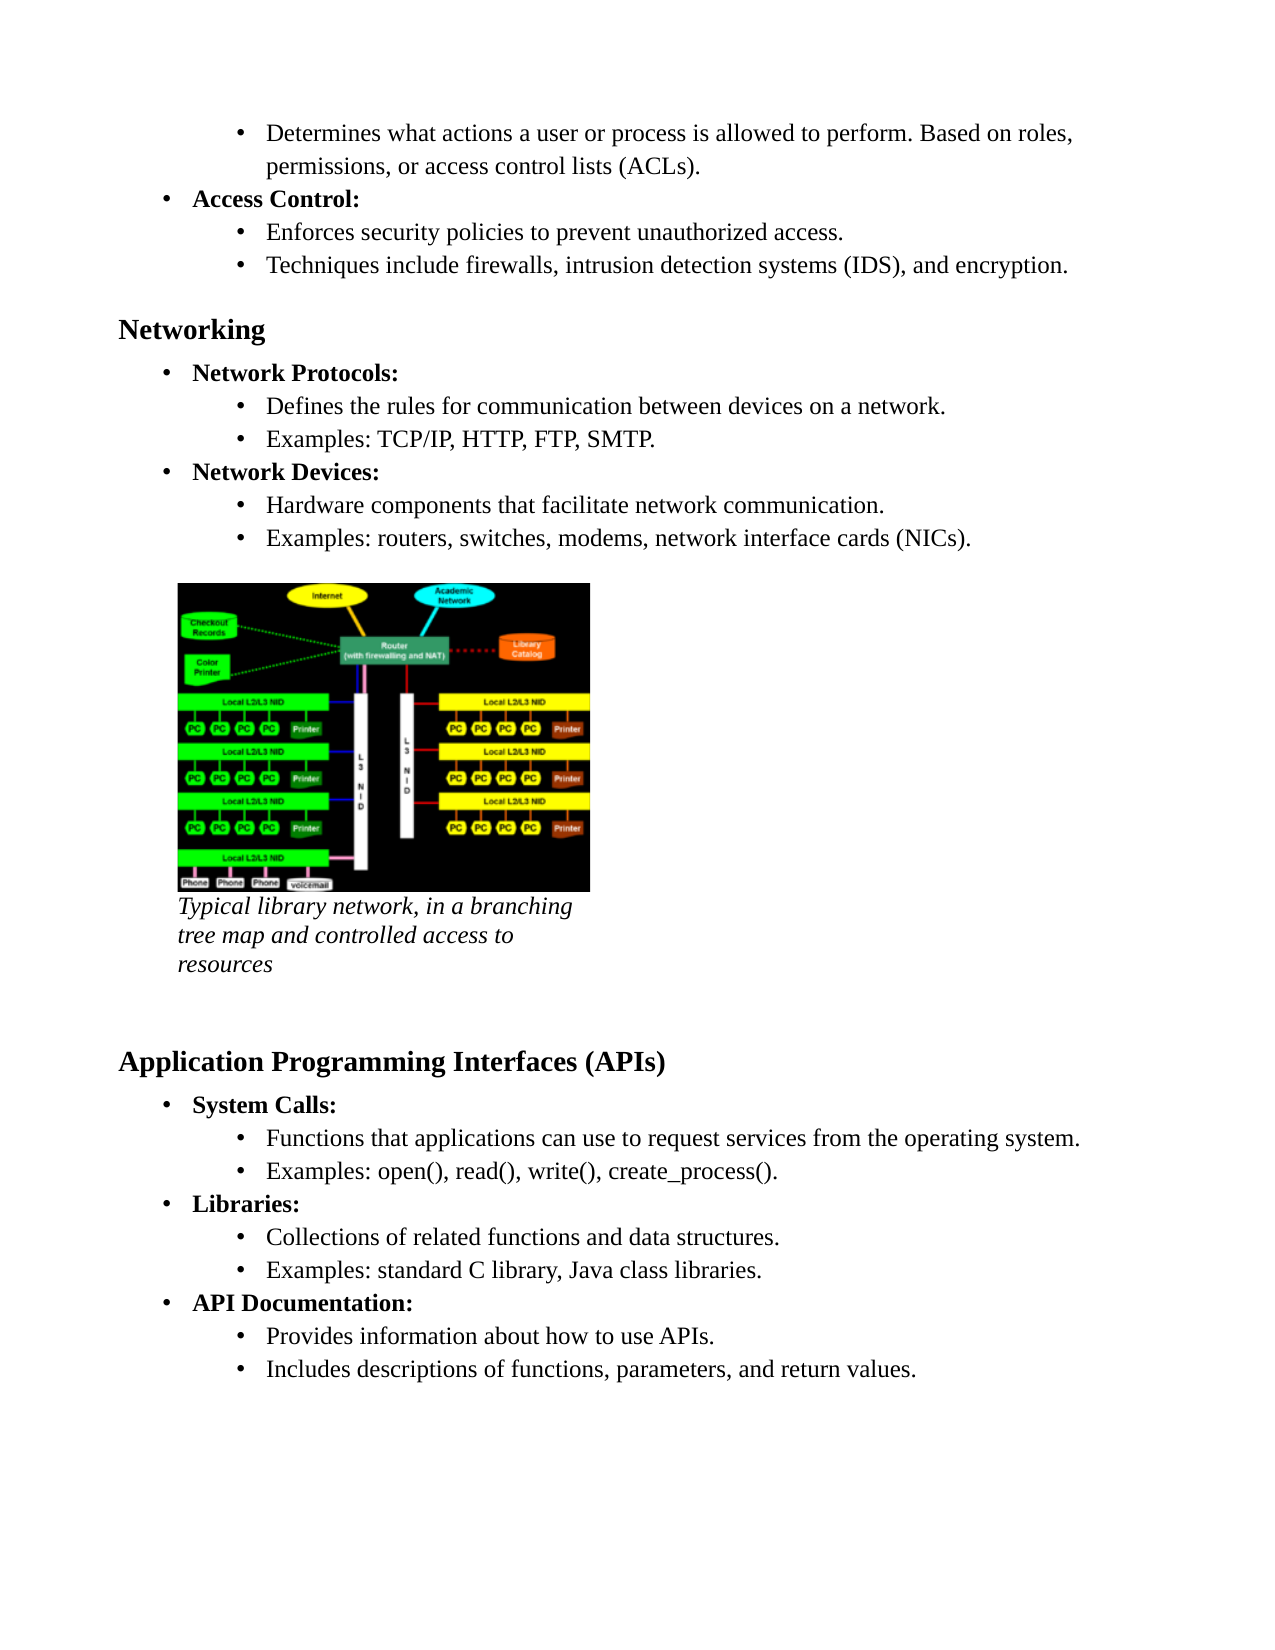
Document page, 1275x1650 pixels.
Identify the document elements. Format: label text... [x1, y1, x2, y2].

subtitle Networking [118, 312, 1157, 346]
list Access Control: [162, 184, 1157, 213]
list Network Devices: [162, 457, 1157, 486]
picture [177, 583, 590, 892]
subtitle Application Programming Interfaces (APIs) [118, 1044, 1157, 1077]
list Provides information about how to use APIs. [236, 1321, 1157, 1350]
list Examples: routers, switches, modems, network interface cards (NICs). [236, 523, 1157, 552]
list Functions that applications can use to request services from the operating system. [236, 1123, 1157, 1152]
list Collections of related functions and data structures. [236, 1222, 1157, 1251]
list Techniques include firewalls, intrusion detection systems (IDS), and encryption. [236, 250, 1157, 279]
list API Documentation: [162, 1288, 1157, 1317]
text Typical library network, in a branching tree map and controlled access to resources [177, 892, 590, 977]
list Includes descriptions of functions, parameters, and return values. [236, 1354, 1157, 1383]
list Examples: standard C library, Java class libraries. [236, 1255, 1157, 1284]
list System Calls: [162, 1090, 1157, 1119]
list Examples: open(), read(), write(), create_process(). [236, 1156, 1157, 1185]
list Libraries: [162, 1189, 1157, 1218]
list Defines the rules for communication between devices on a network. [236, 391, 1157, 420]
list Enforces security policies to prevent unauthorized access. [236, 217, 1157, 246]
list Determines what actions a user or process is allowed to perform. Based on roles, permissions, or access control lists (ACLs). [236, 118, 1157, 180]
list Network Protocols: [162, 358, 1157, 387]
list Examples: TCP/IP, HTTP, FTP, SMTP. [236, 424, 1157, 453]
list Hardware components that facilitate network communication. [236, 491, 1157, 519]
